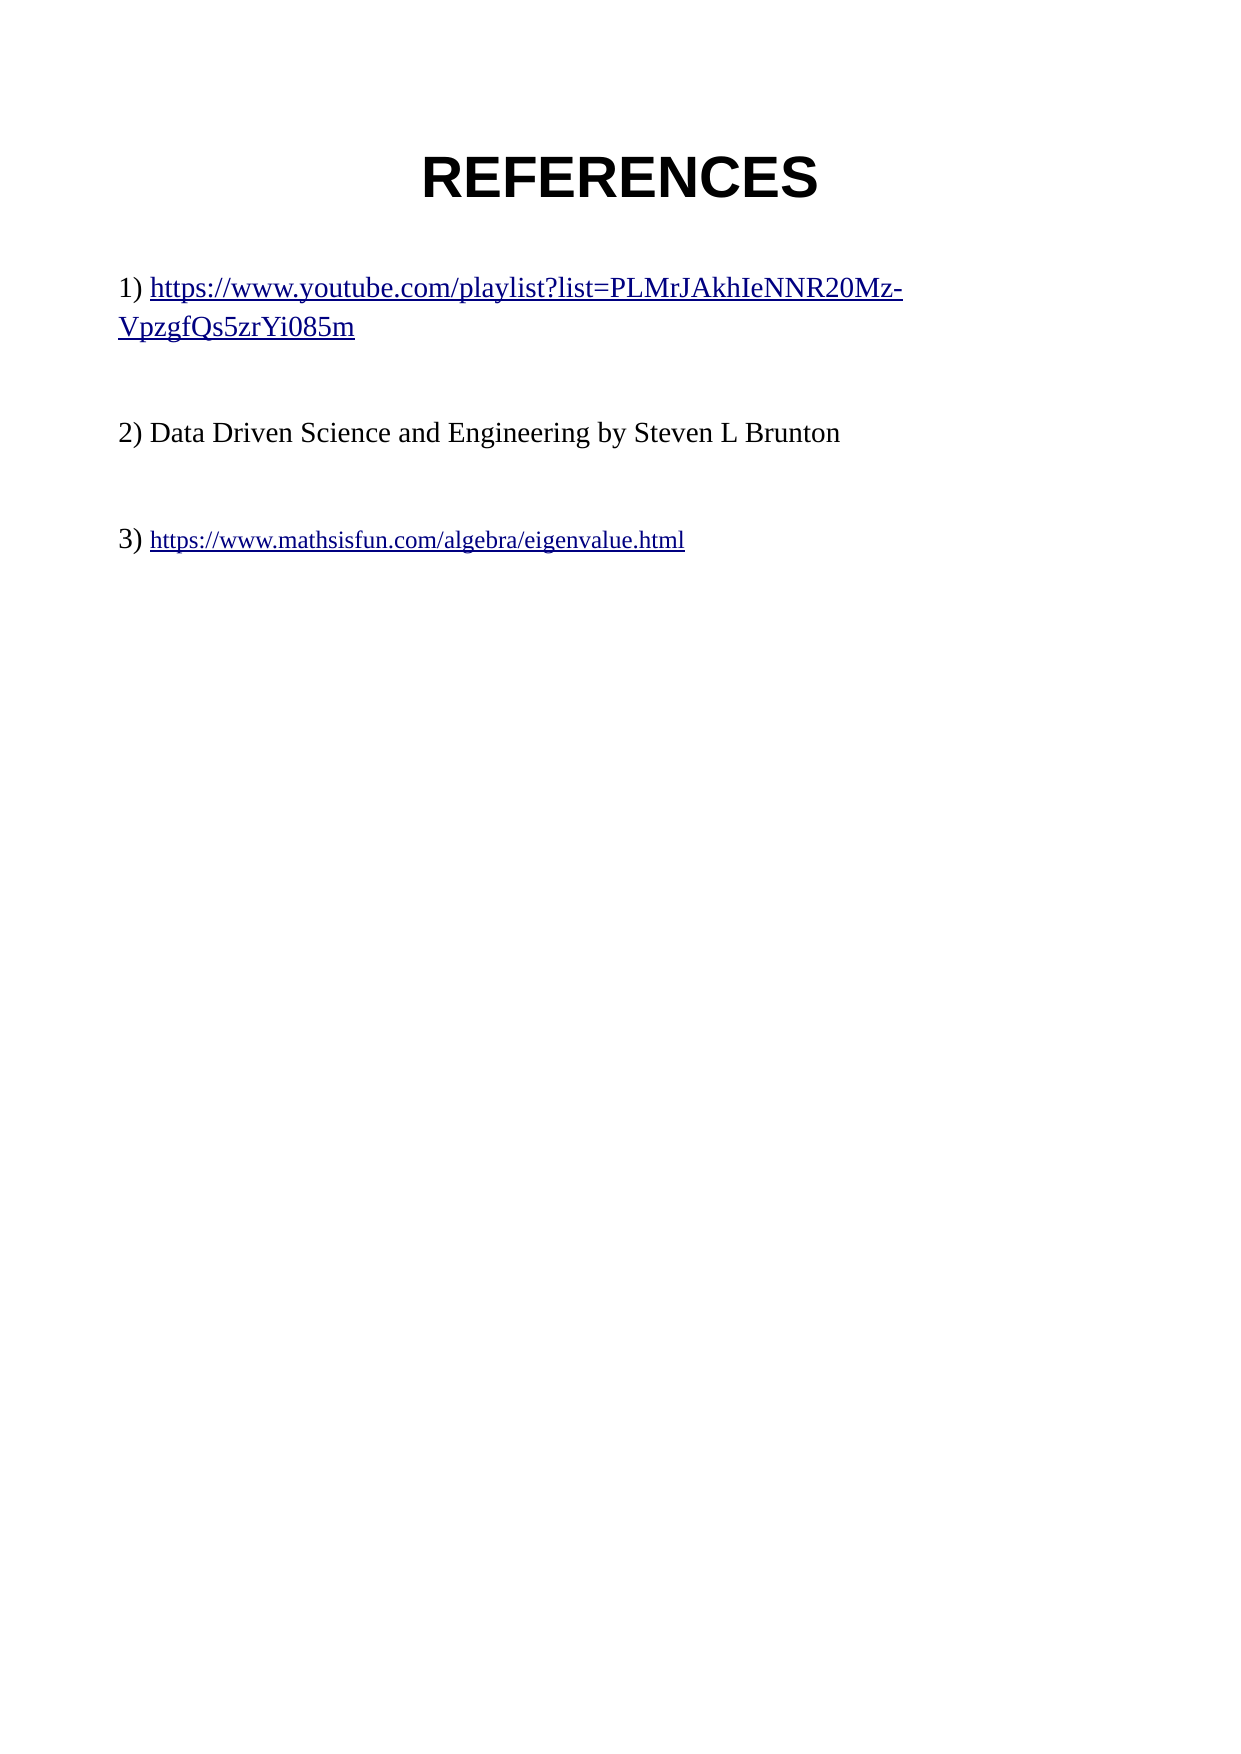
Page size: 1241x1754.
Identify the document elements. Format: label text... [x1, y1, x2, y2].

text 1) https://www.youtube.com/playlist?list=PLMrJAkhIeNNR20Mz-VpzgfQs5zrYi085m [118, 270, 1122, 342]
title REFERENCES [118, 143, 1122, 210]
text 3) https://www.mathsisfun.com/algebra/eigenvalue.html [118, 521, 1122, 555]
text 2) Data Driven Science and Engineering by Steven L Brunton [118, 415, 1122, 449]
